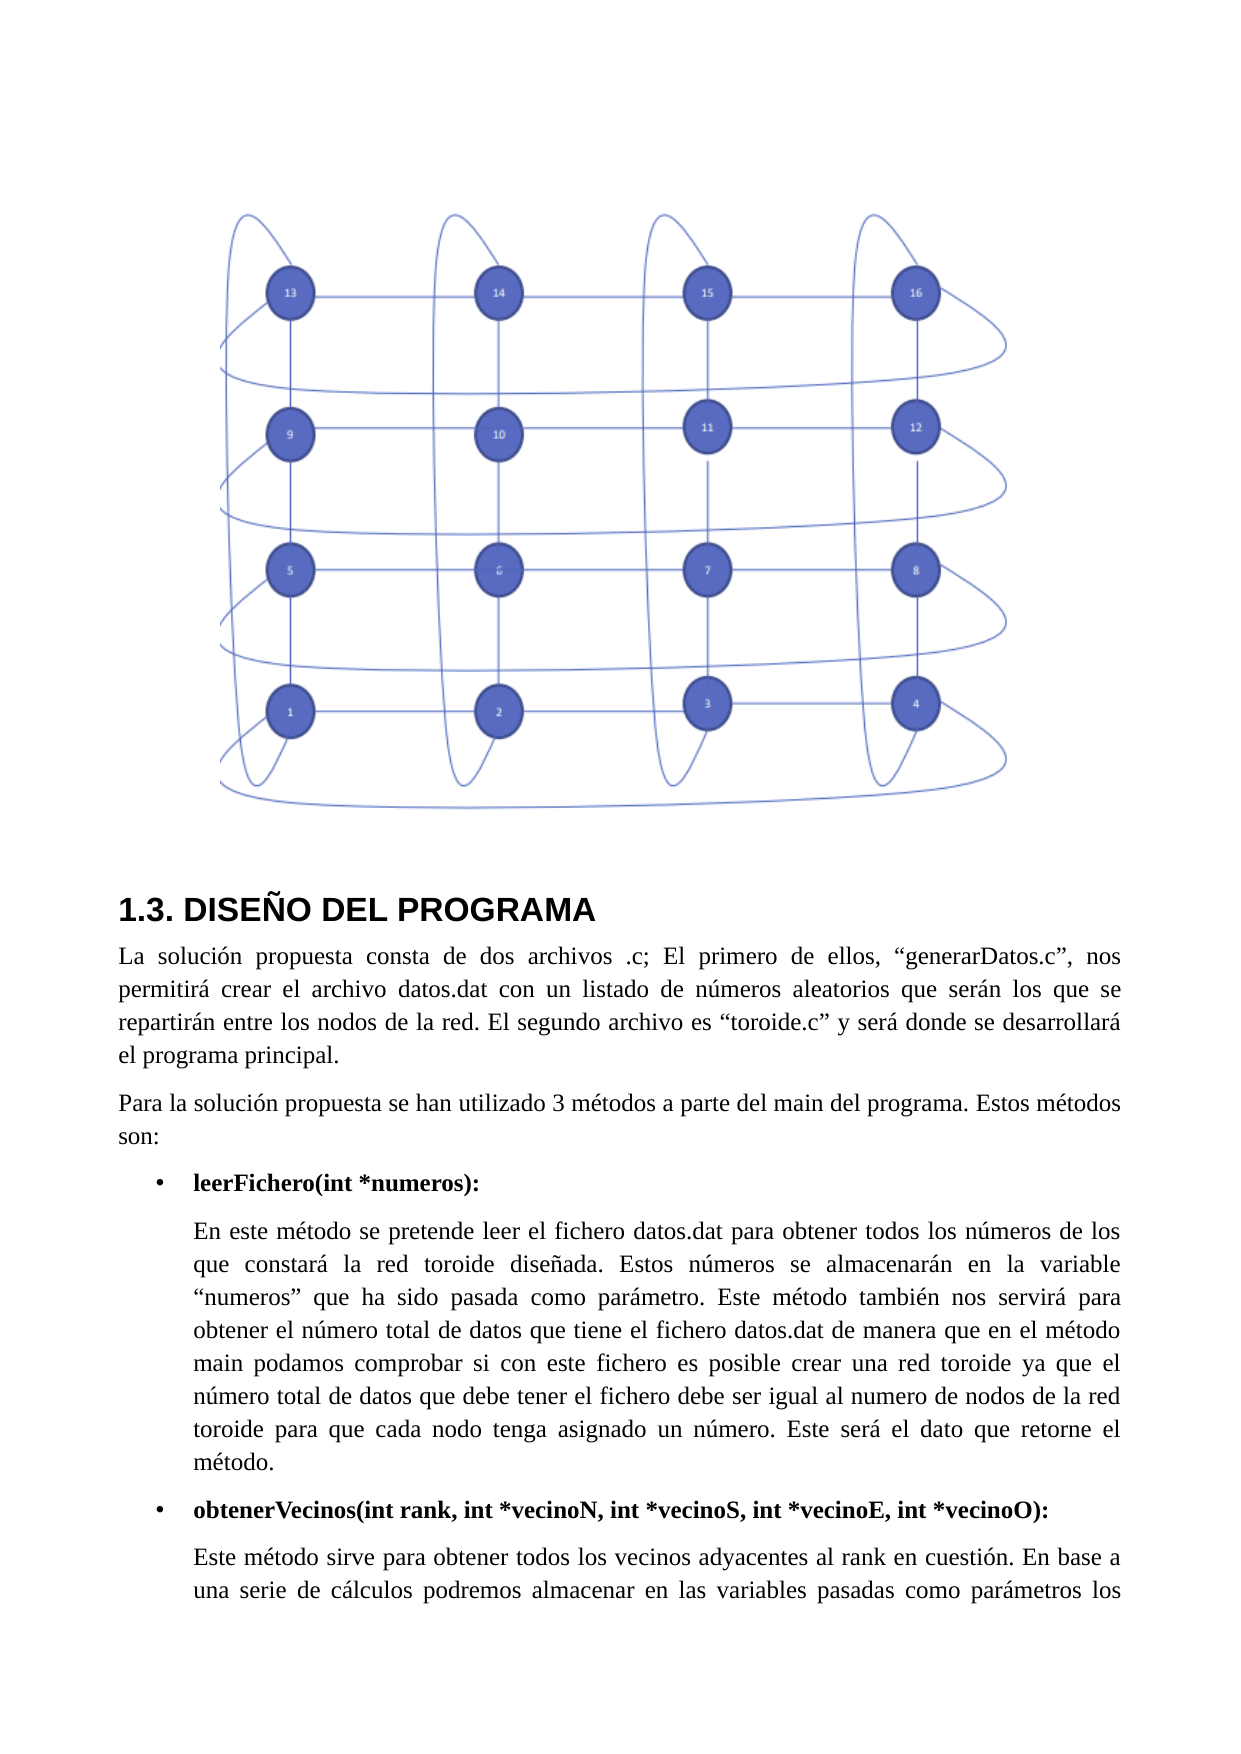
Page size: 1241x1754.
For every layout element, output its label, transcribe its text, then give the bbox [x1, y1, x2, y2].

picture [220, 204, 1014, 818]
list En este método se pretende leer el fichero datos.dat para obtener todos los números de los que constará la red toroide diseñada. Estos números se almacenarán en la variable “numeros” que ha sido pasada como parámetro. Este método también nos servirá para obtener el número total de datos que tiene el fichero datos.dat de manera que en el método main podamos comprobar si con este fichero es posible crear una red toroide ya que el número total de datos que debe tener el fichero debe ser igual al numero de nodos de la red toroide para que cada nodo tenga asignado un número. Este será el dato que retorne el método. [156, 1216, 1122, 1476]
list obtenerVecinos(int rank, int *vecinoN, int *vecinoS, int *vecinoE, int *vecinoO): [156, 1495, 1122, 1523]
text La solución propuesta consta de dos archivos .c; El primero de ellos, “generarDatos.c”, nos permitirá crear el archivo datos.dat con un listado de números aleatorios que serán los que se repartirán entre los nodos de la red. El segundo archivo es “toroide.c” y será donde se desarrollará el programa principal. [118, 941, 1122, 1069]
list leerFichero(int *numeros): [156, 1168, 1122, 1197]
list Este método sirve para obtener todos los vecinos adyacentes al rank en cuestión. En base a una serie de cálculos podremos almacenar en las variables pasadas como parámetros los [156, 1542, 1122, 1604]
text Para la solución propuesta se han utilizado 3 métodos a parte del main del programa. Estos métodos son: [118, 1088, 1122, 1149]
subtitle 1.3. DISEÑO DEL PROGRAMA [118, 890, 1122, 929]
